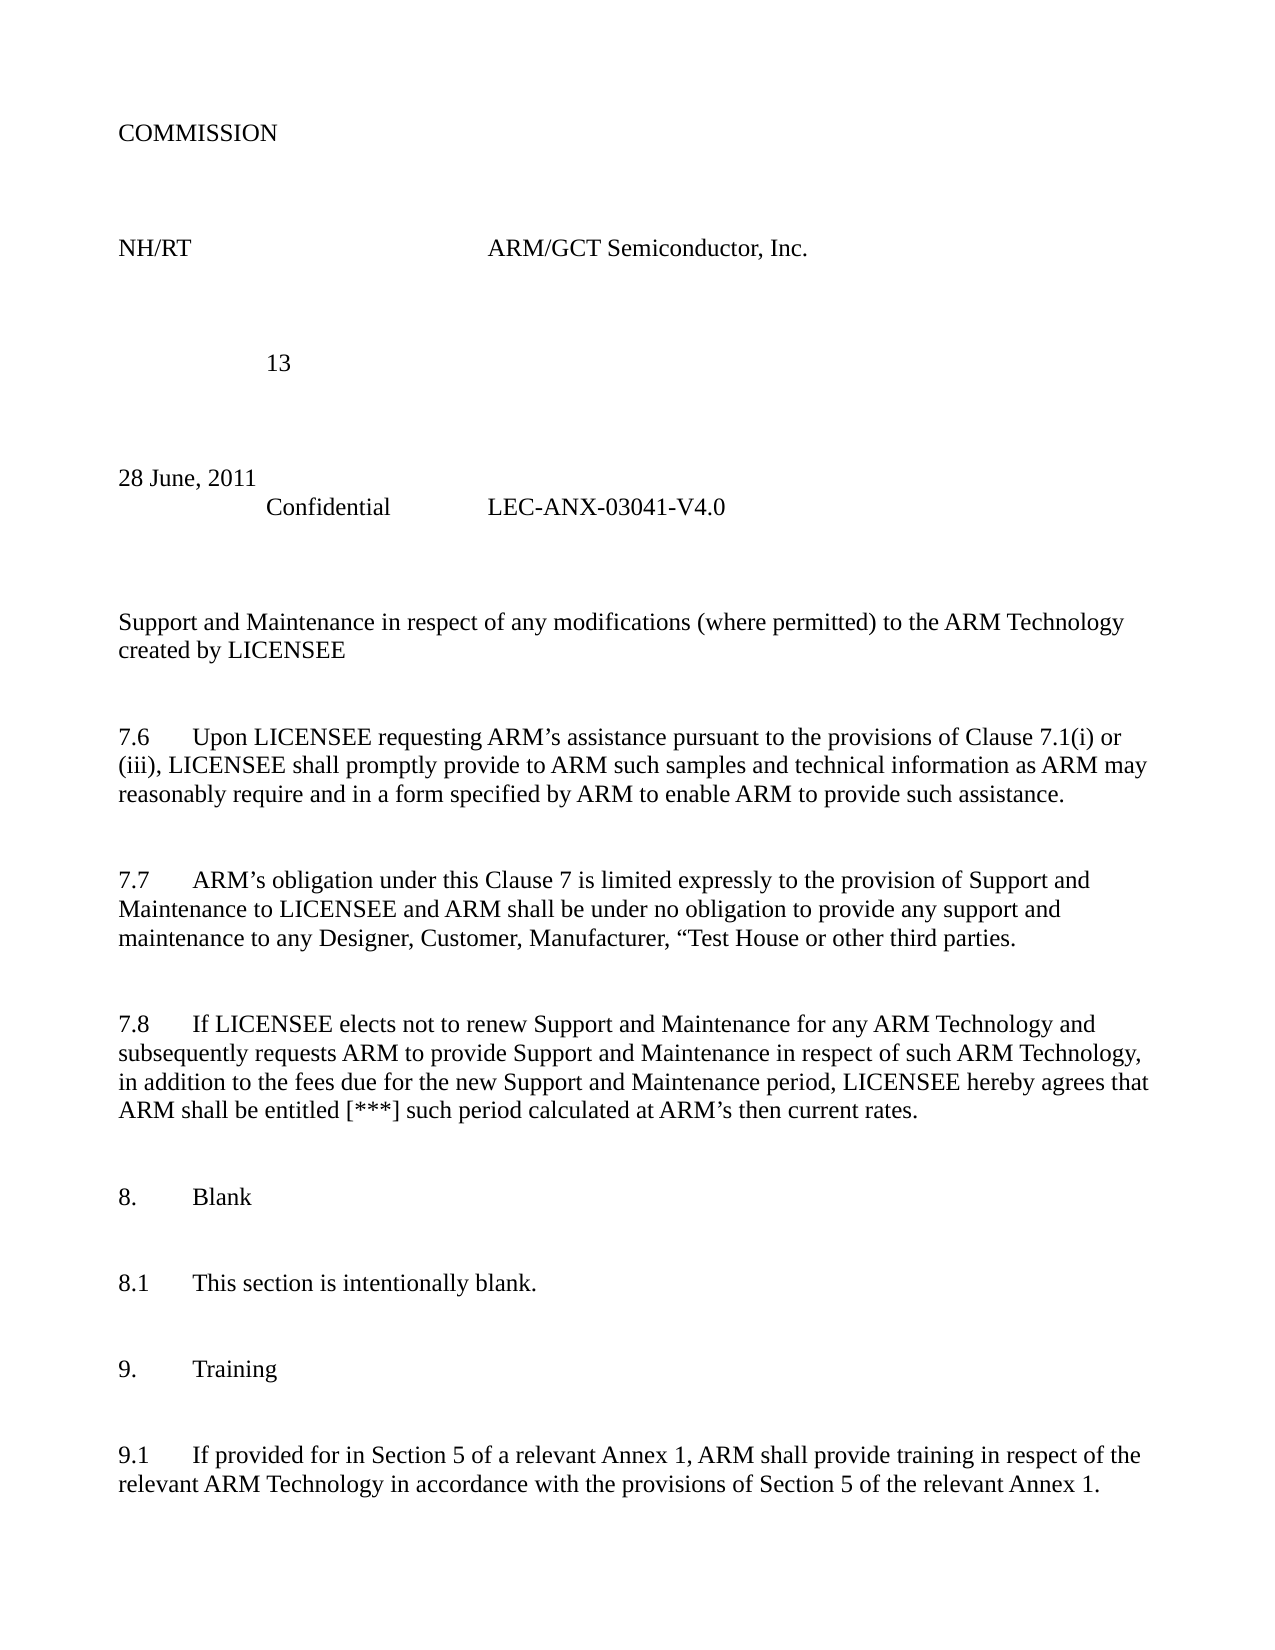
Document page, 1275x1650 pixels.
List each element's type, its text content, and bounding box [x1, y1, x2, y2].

text 9.1 If provided for in Section 5 of a relevant Annex 1, ARM shall provide training in respect of the relevant ARM Technology in accordance with the provisions of Section 5 of the relevant Annex 1. [118, 1441, 1157, 1498]
text 7.8 If LICENSEE elects not to renew Support and Maintenance for any ARM Technology and subsequently requests ARM to provide Support and Maintenance in respect of such ARM Technology, in addition to the fees due for the new Support and Maintenance period, LICENSEE hereby agrees that ARM shall be entitled [***] such period calculated at ARM’s then current rates. [118, 1009, 1157, 1124]
text NH/RT ARM/GCT Semiconductor, Inc. [118, 233, 1157, 262]
text 7.7 ARM’s obligation under this Clause 7 is limited expressly to the provision of Support and Maintenance to LICENSEE and ARM shall be under no obligation to provide any support and maintenance to any Designer, Customer, Manufacturer, “Test House or other third parties. [118, 866, 1157, 952]
text Support and Maintenance in respect of any modifications (where permitted) to the ARM Technology created by LICENSEE [118, 607, 1157, 664]
text 9. Training [118, 1354, 1157, 1383]
text 13 [118, 348, 1157, 377]
text 8. Blank [118, 1182, 1157, 1211]
text COMMISSION [118, 118, 1157, 147]
text Confidential LEC-ANX-03041-V4.0 [118, 492, 1157, 521]
text 28 June, 2011 [118, 463, 1157, 492]
text 7.6 Upon LICENSEE requesting ARM’s assistance pursuant to the provisions of Clause 7.1(i) or (iii), LICENSEE shall promptly provide to ARM such samples and technical information as ARM may reasonably require and in a form specified by ARM to enable ARM to provide such assistance. [118, 722, 1157, 808]
text 8.1 This section is intentionally blank. [118, 1268, 1157, 1297]
